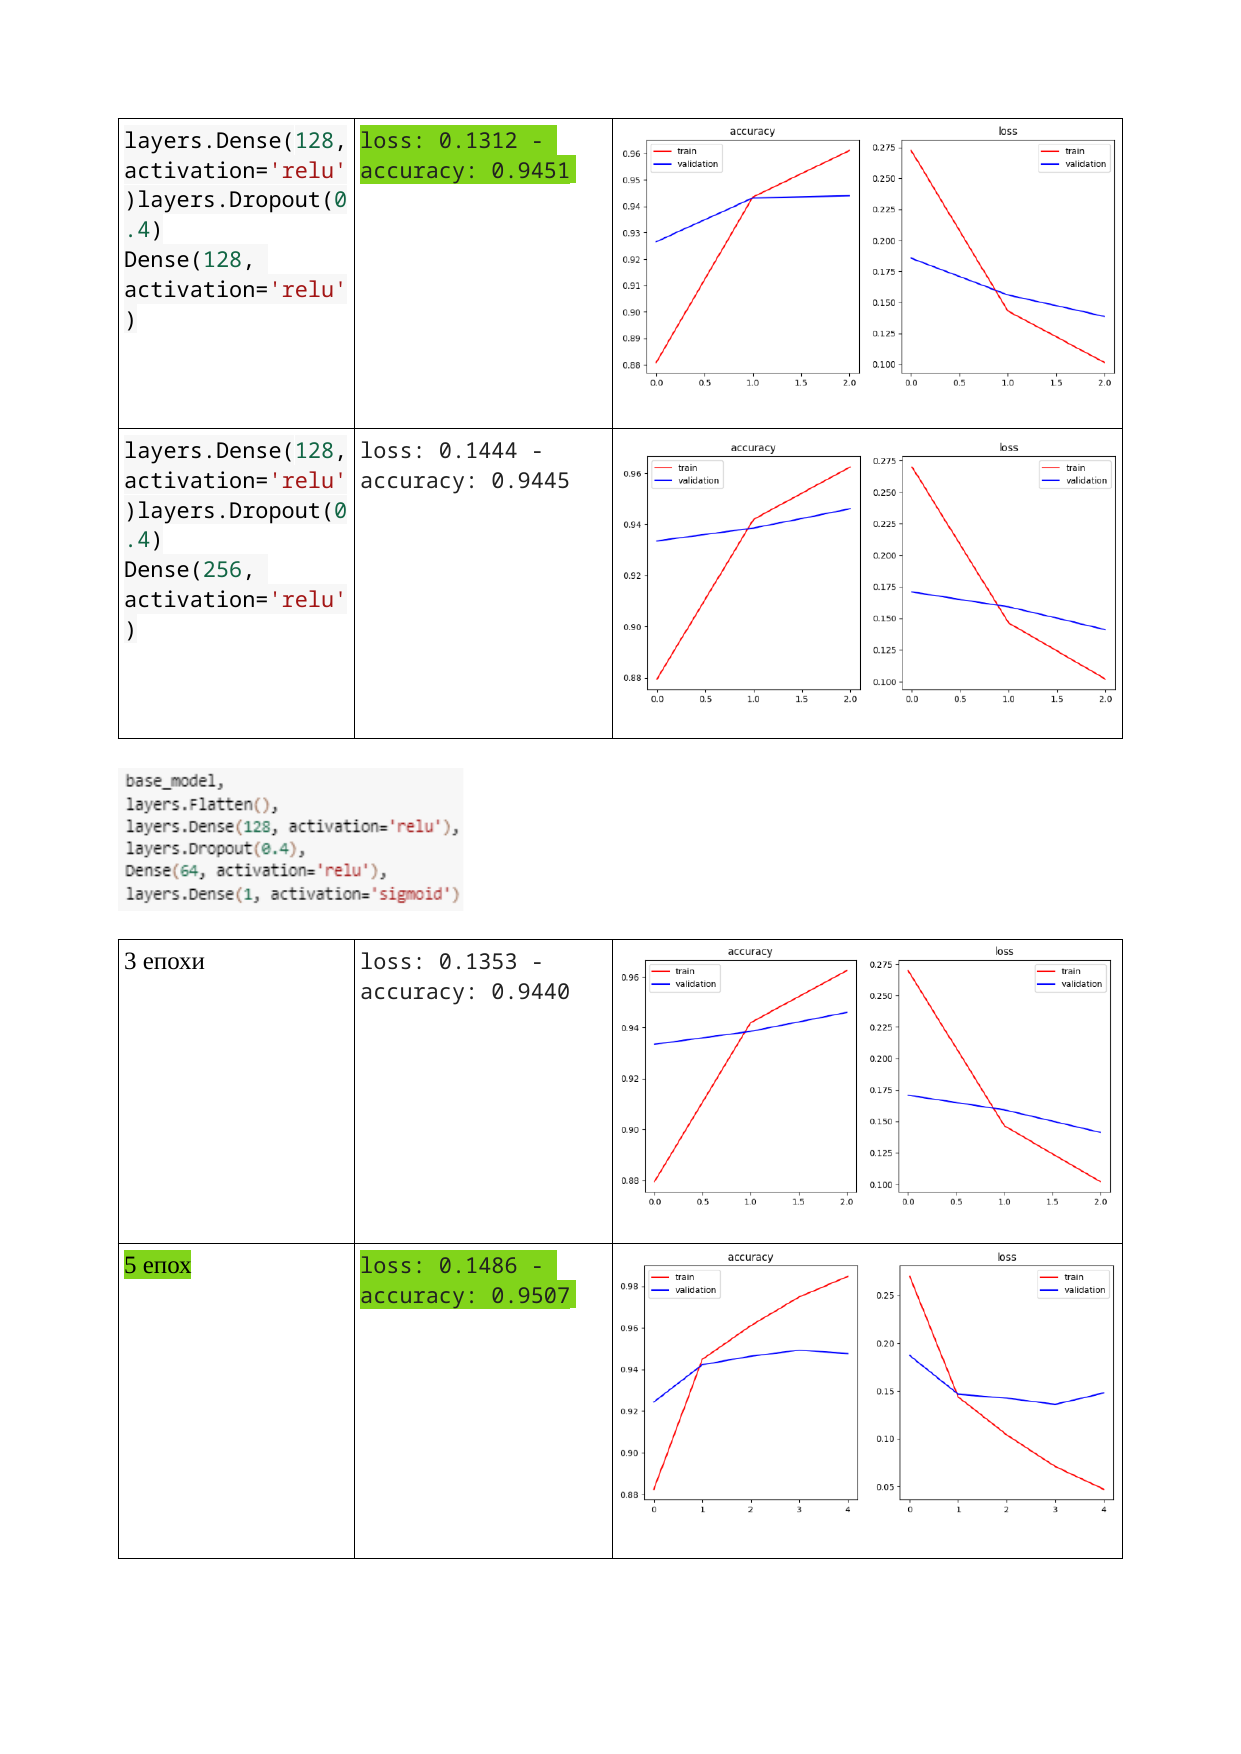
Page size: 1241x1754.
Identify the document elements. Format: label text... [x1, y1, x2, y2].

table_cell layers.Dense(128, activation='relu')layers.Dropout(0.4) Dense(256, activation='relu') [119, 429, 354, 738]
picture [618, 1250, 1117, 1524]
table_cell loss: 0.1444 - accuracy: 0.9445 [355, 429, 612, 738]
table_header loss: 0.1353 - accuracy: 0.9440 [355, 940, 612, 1243]
picture [118, 768, 464, 911]
picture [618, 945, 1117, 1209]
table_cell loss: 0.1312 - accuracy: 0.9451 [355, 119, 612, 428]
table_cell [613, 1244, 1122, 1558]
table_header 3 епохи [119, 940, 354, 1243]
picture [618, 435, 1117, 704]
table_cell [613, 119, 1122, 428]
table_cell loss: 0.1486 - accuracy: 0.9507 [355, 1244, 612, 1558]
picture [618, 125, 1117, 394]
table_cell [613, 429, 1122, 738]
table_cell 5 епох [119, 1244, 354, 1558]
table_cell layers.Dense(128, activation='relu')layers.Dropout(0.4) Dense(128, activation='relu') [119, 119, 354, 428]
table_header [613, 940, 1122, 1243]
